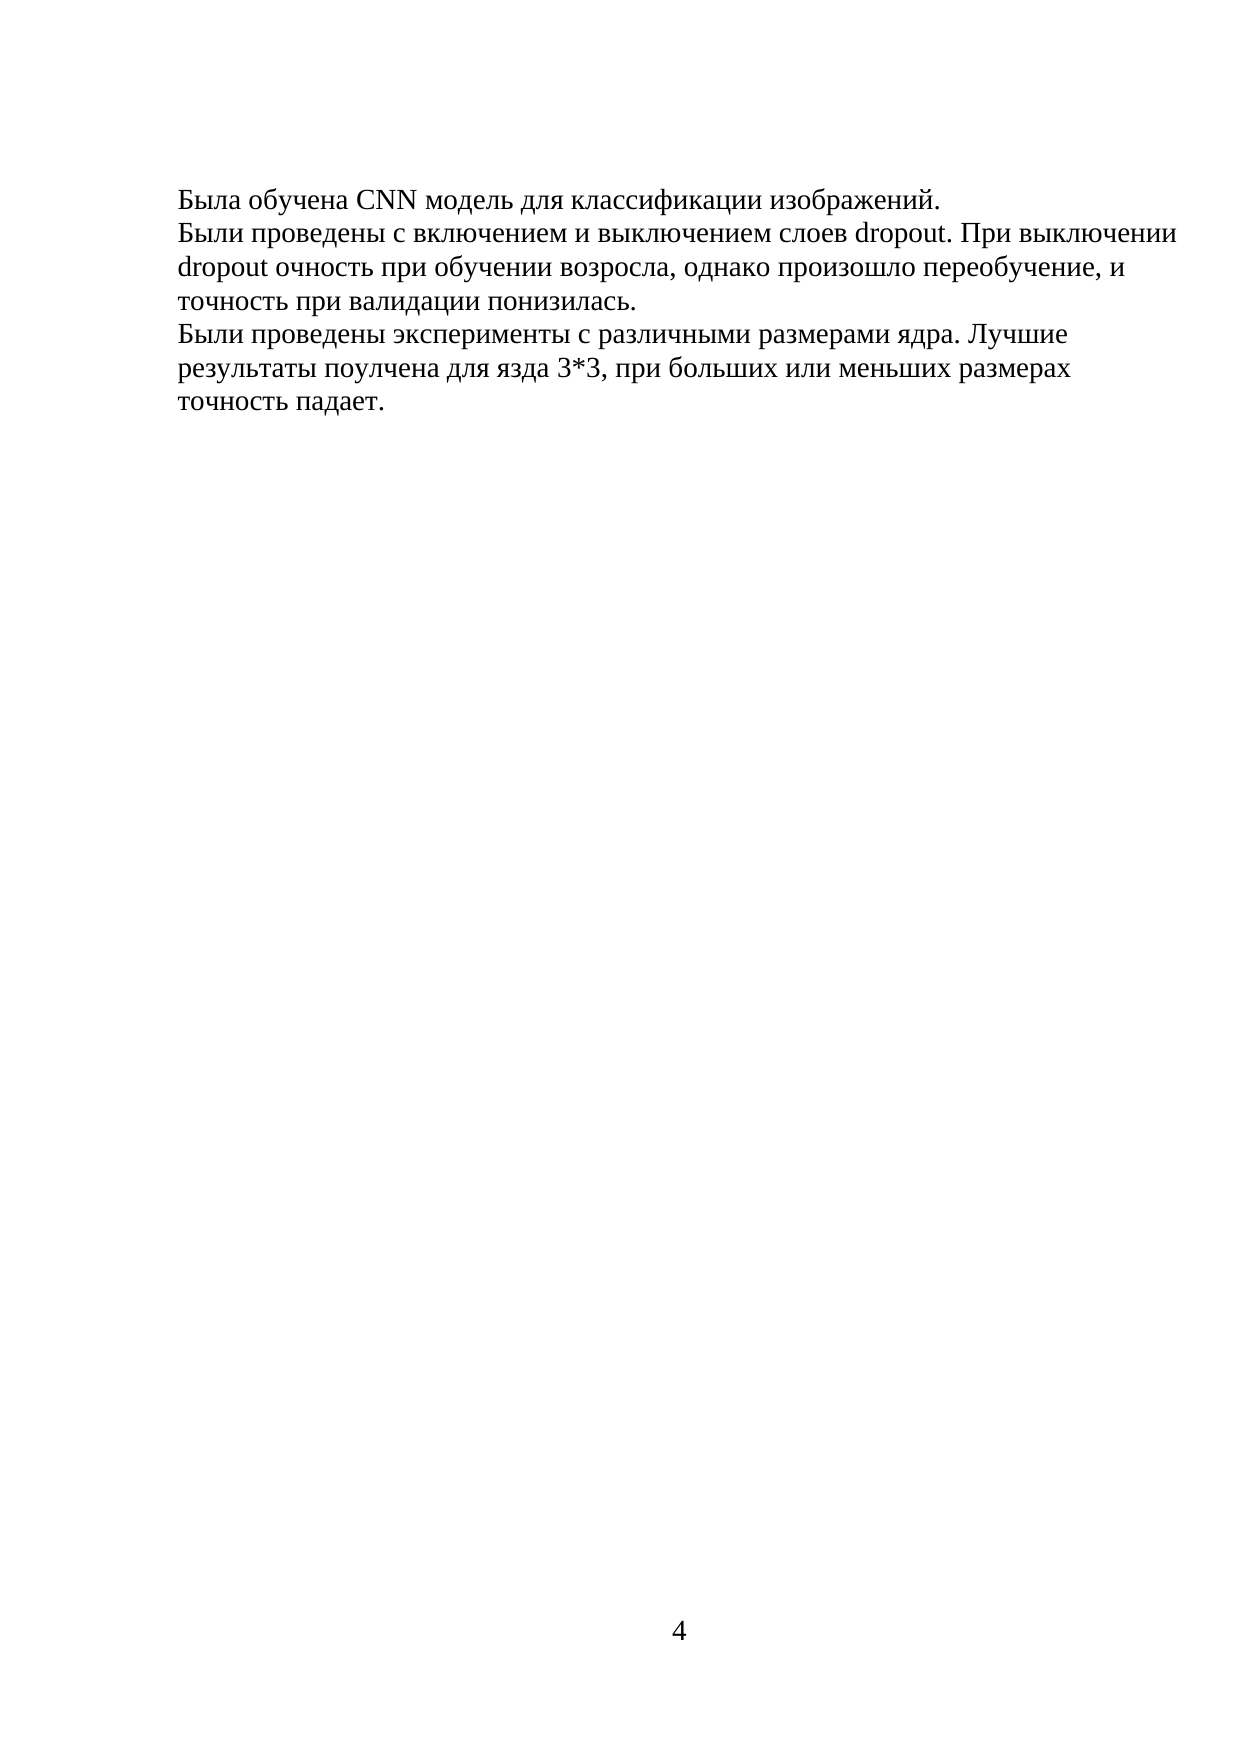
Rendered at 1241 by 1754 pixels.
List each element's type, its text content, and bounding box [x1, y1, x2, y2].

text Были проведены эксперименты с различными размерами ядра. Лучшие результаты поулчена для язда 3*3, при больших или меньших размерах точность падает. [177, 316, 1181, 417]
text Были проведены с включением и выключением слоев dropout. При выключении dropout очность при обучении возросла, однако произошло переобучение, и точность при валидации понизилась. [177, 216, 1181, 316]
text Была обучена CNN модель для классификации изображений. [177, 182, 1181, 216]
